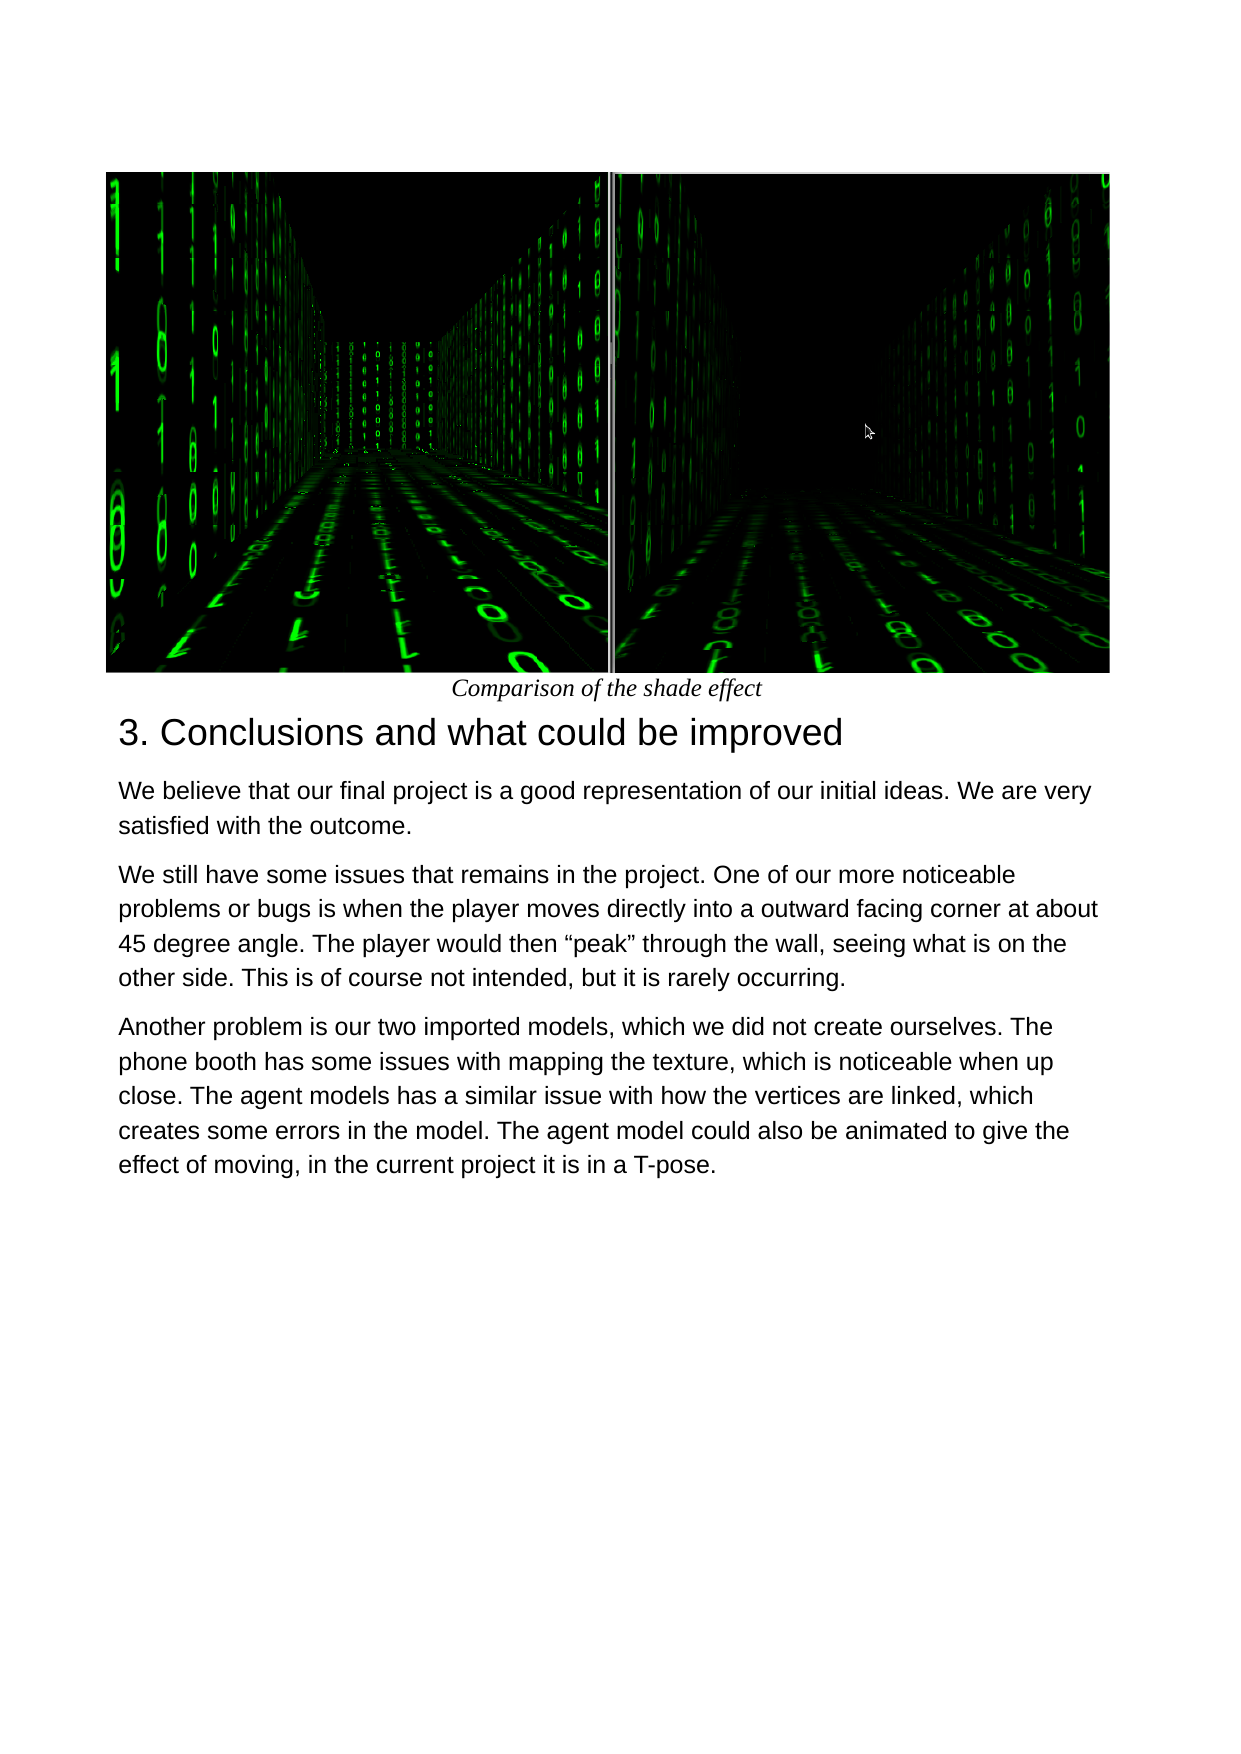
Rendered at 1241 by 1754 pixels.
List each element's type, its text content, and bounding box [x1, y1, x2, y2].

text We still have some issues that remains in the project. One of our more noticeable problems or bugs is when the player moves directly into a outward facing corner at about 45 degree angle. The player would then “peak” through the wall, seeing what is on the other side. This is of course not intended, but it is rarely occurring. [118, 860, 1122, 992]
text Another problem is our two imported models, which we did not create ourselves. The phone booth has some issues with mapping the texture, which is noticeable when up close. The agent models has a similar issue with how the vertices are linked, which creates some errors in the model. The agent model could also be animated to give the effect of moving, in the current project it is in a T-pose. [118, 1012, 1122, 1179]
text Comparison of the shade effect [106, 673, 1110, 702]
picture [105, 172, 1110, 673]
text 3. Conclusions and what could be improved [118, 167, 1122, 753]
text We believe that our final project is a good representation of our initial ideas. We are very satisfied with the outcome. [118, 776, 1122, 839]
